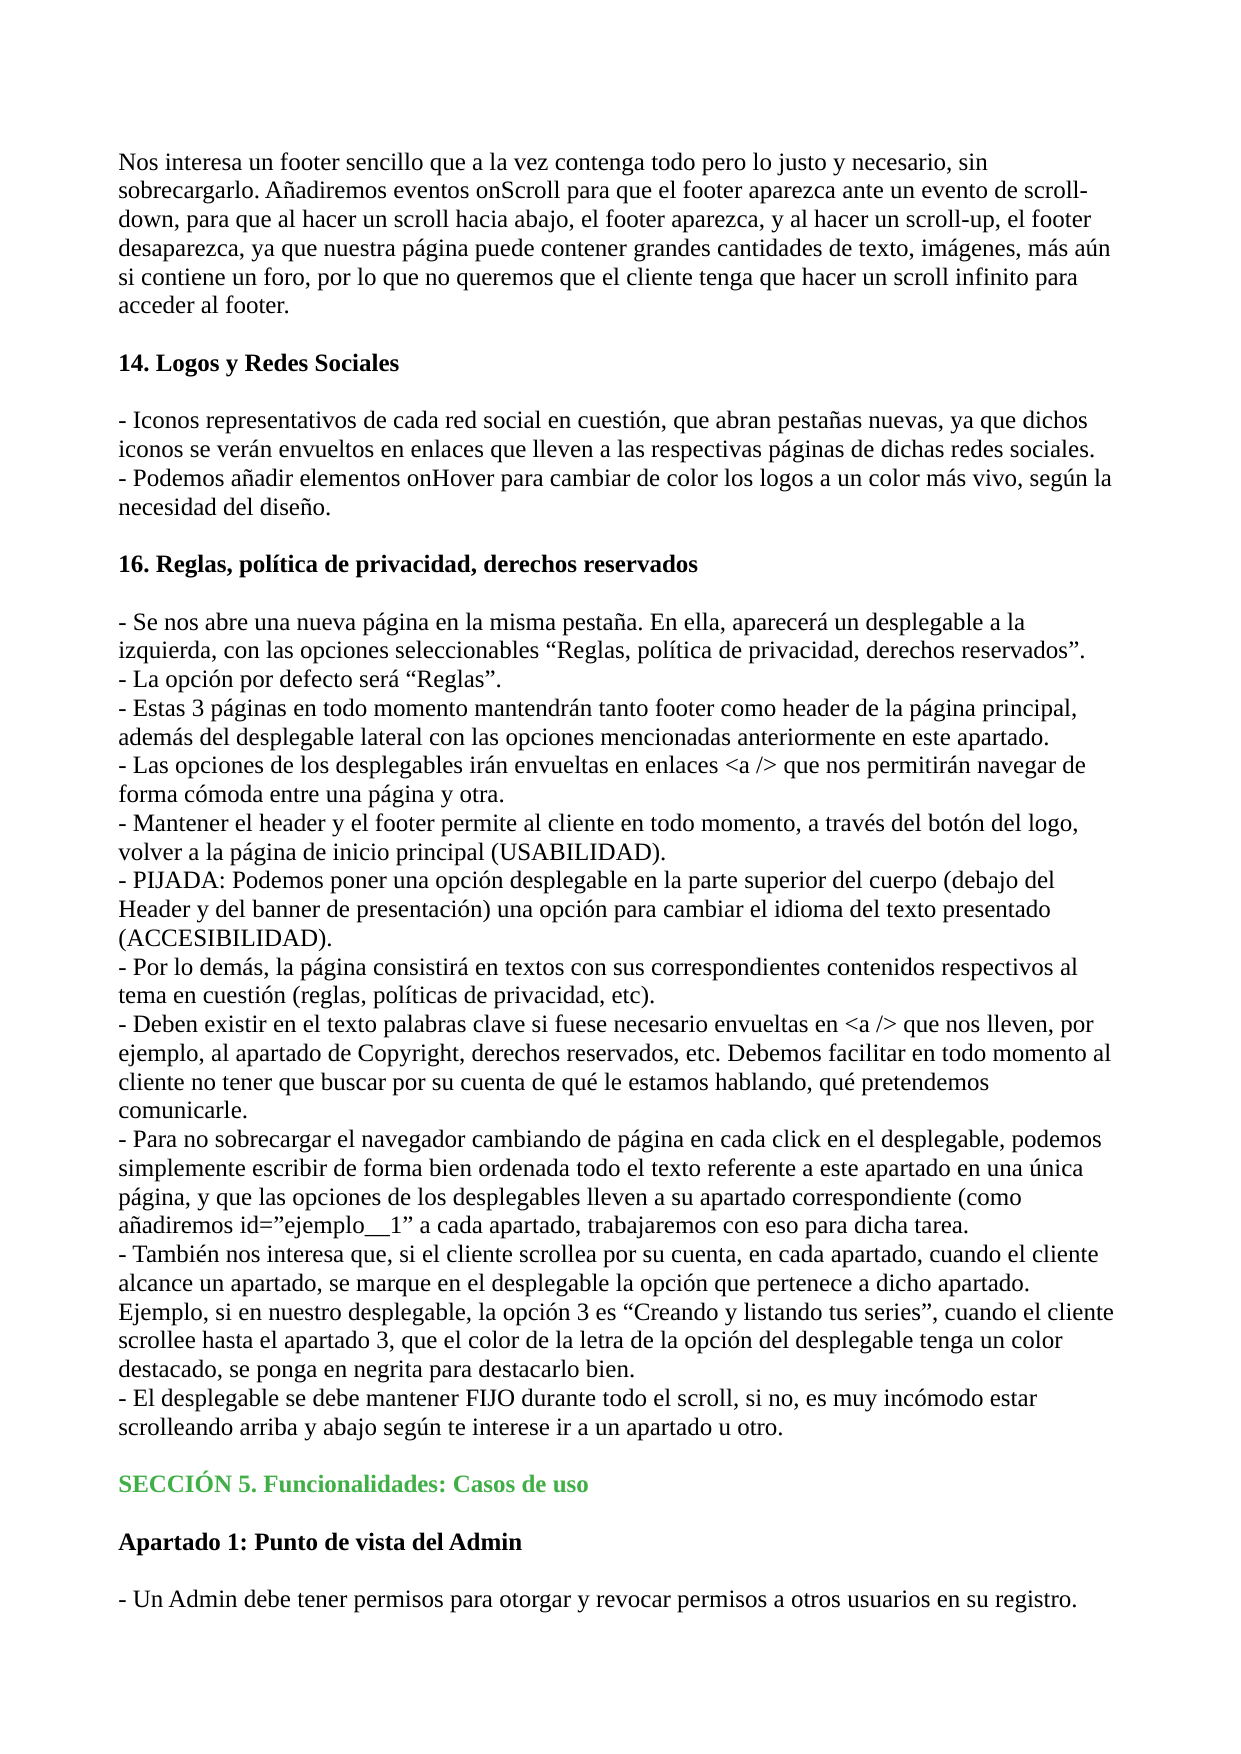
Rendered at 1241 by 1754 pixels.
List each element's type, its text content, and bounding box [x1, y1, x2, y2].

text - El desplegable se debe mantener FIJO durante todo el scroll, si no, es muy incómodo estar scrolleando arriba y abajo según te interese ir a un apartado u otro. [118, 1383, 1122, 1441]
text Nos interesa un footer sencillo que a la vez contenga todo pero lo justo y necesario, sin sobrecargarlo. Añadiremos eventos onScroll para que el footer aparezca ante un evento de scroll-down, para que al hacer un scroll hacia abajo, el footer aparezca, y al hacer un scroll-up, el footer desaparezca, ya que nuestra página puede contener grandes cantidades de texto, imágenes, más aún si contiene un foro, por lo que no queremos que el cliente tenga que hacer un scroll infinito para acceder al footer. [118, 147, 1122, 319]
text - La opción por defecto será “Reglas”. [118, 664, 1122, 693]
text - Un Admin debe tener permisos para otorgar y revocar permisos a otros usuarios en su registro. [118, 1584, 1122, 1613]
text SECCIÓN 5. Funcionalidades: Casos de uso [118, 1469, 1122, 1498]
text - Para no sobrecargar el navegador cambiando de página en cada click en el desplegable, podemos simplemente escribir de forma bien ordenada todo el texto referente a este apartado en una única página, y que las opciones de los desplegables lleven a su apartado correspondiente (como añadiremos id=”ejemplo__1” a cada apartado, trabajaremos con eso para dicha tarea. [118, 1124, 1122, 1239]
text - Mantener el header y el footer permite al cliente en todo momento, a través del botón del logo, volver a la página de inicio principal (USABILIDAD). [118, 808, 1122, 866]
text - Iconos representativos de cada red social en cuestión, que abran pestañas nuevas, ya que dichos iconos se verán envueltos en enlaces que lleven a las respectivas páginas de dichas redes sociales. [118, 406, 1122, 463]
text - Podemos añadir elementos onHover para cambiar de color los logos a un color más vivo, según la necesidad del diseño. [118, 463, 1122, 521]
text - PIJADA: Podemos poner una opción desplegable en la parte superior del cuerpo (debajo del Header y del banner de presentación) una opción para cambiar el idioma del texto presentado (ACCESIBILIDAD). [118, 866, 1122, 952]
text - Estas 3 páginas en todo momento mantendrán tanto footer como header de la página principal, además del desplegable lateral con las opciones mencionadas anteriormente en este apartado. [118, 693, 1122, 751]
text Apartado 1: Punto de vista del Admin [118, 1527, 1122, 1556]
text - Por lo demás, la página consistirá en textos con sus correspondientes contenidos respectivos al tema en cuestión (reglas, políticas de privacidad, etc). [118, 952, 1122, 1009]
text - Las opciones de los desplegables irán envueltas en enlaces <a /> que nos permitirán navegar de forma cómoda entre una página y otra. [118, 751, 1122, 808]
text - Se nos abre una nueva página en la misma pestaña. En ella, aparecerá un desplegable a la izquierda, con las opciones seleccionables “Reglas, política de privacidad, derechos reservados”. [118, 607, 1122, 664]
text 14. Logos y Redes Sociales [118, 348, 1122, 377]
text 16. Reglas, política de privacidad, derechos reservados [118, 549, 1122, 578]
text - También nos interesa que, si el cliente scrollea por su cuenta, en cada apartado, cuando el cliente alcance un apartado, se marque en el desplegable la opción que pertenece a dicho apartado. Ejemplo, si en nuestro desplegable, la opción 3 es “Creando y listando tus series”, cuando el cliente scrollee hasta el apartado 3, que el color de la letra de la opción del desplegable tenga un color destacado, se ponga en negrita para destacarlo bien. [118, 1239, 1122, 1383]
text - Deben existir en el texto palabras clave si fuese necesario envueltas en <a /> que nos lleven, por ejemplo, al apartado de Copyright, derechos reservados, etc. Debemos facilitar en todo momento al cliente no tener que buscar por su cuenta de qué le estamos hablando, qué pretendemos comunicarle. [118, 1009, 1122, 1124]
